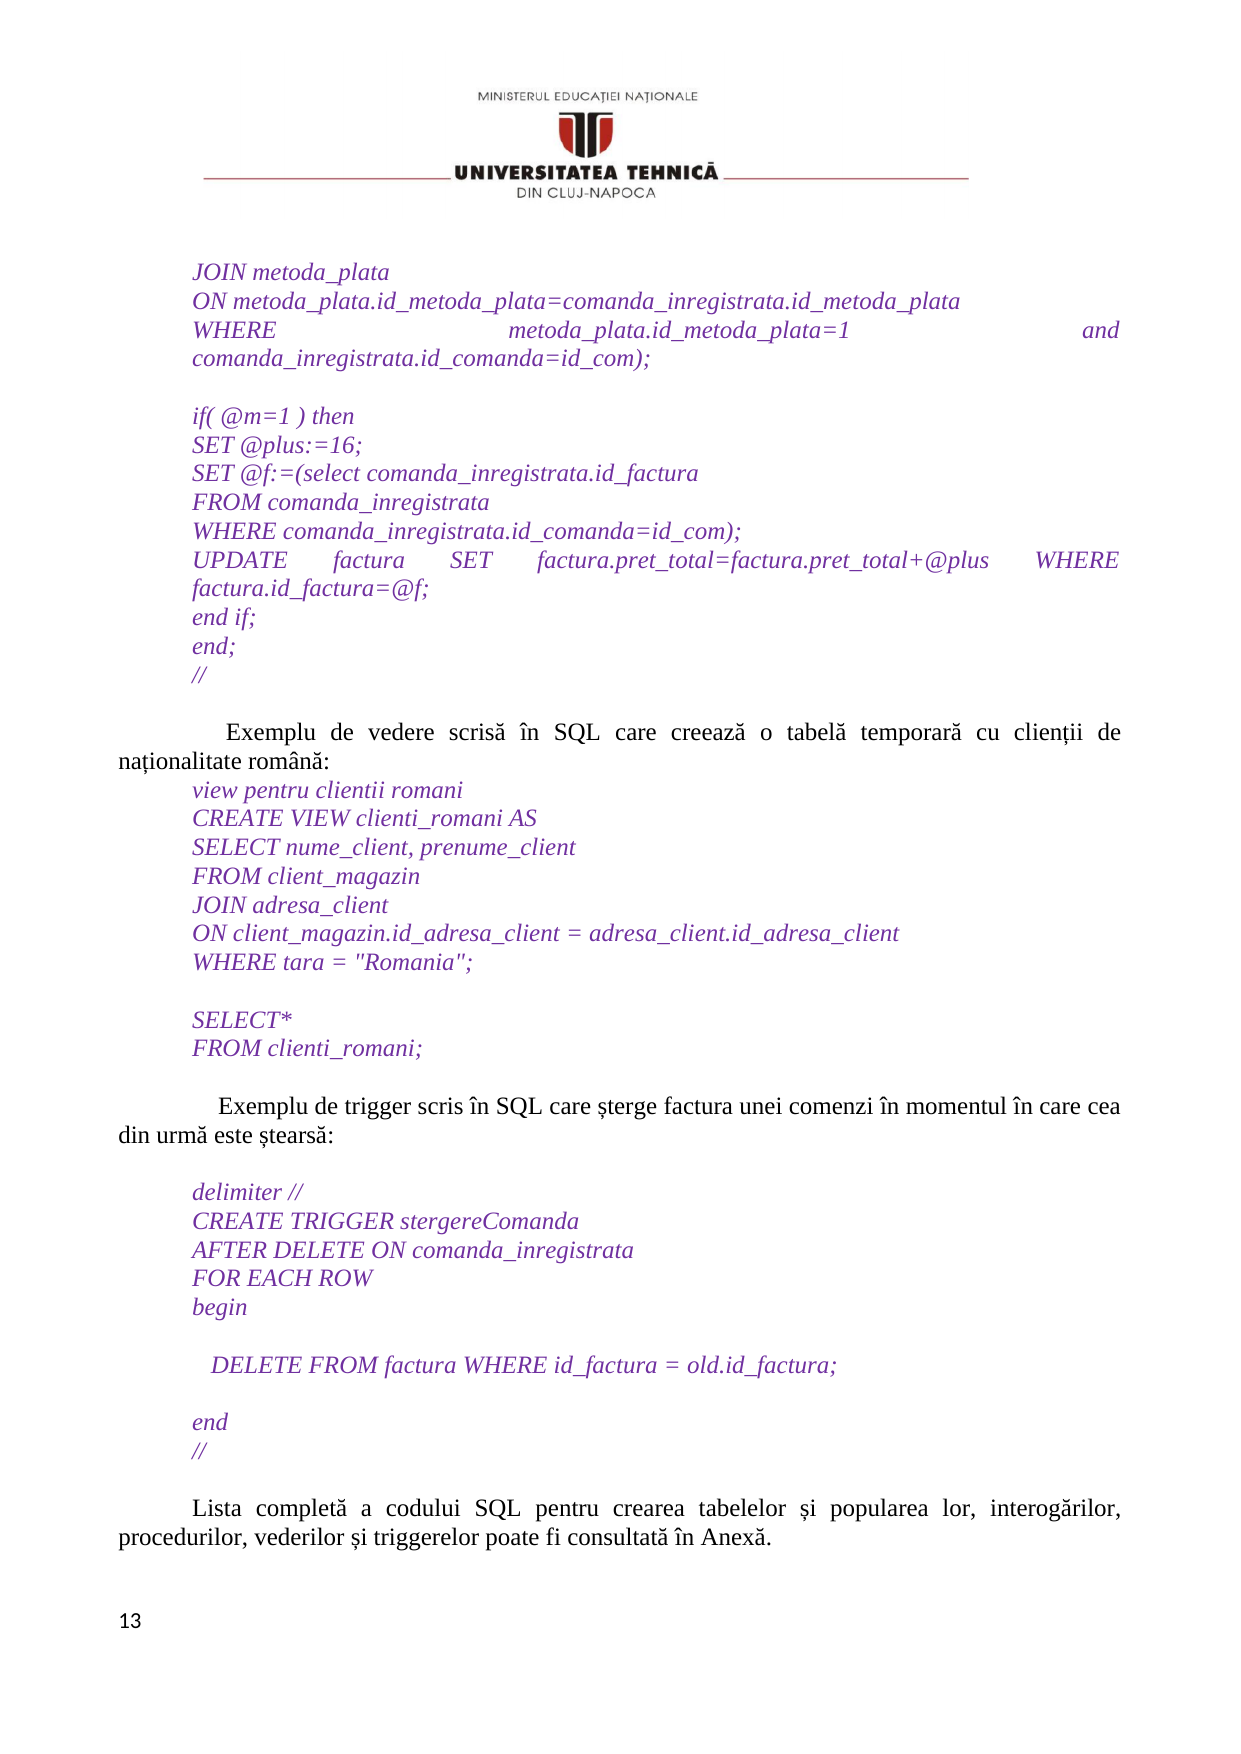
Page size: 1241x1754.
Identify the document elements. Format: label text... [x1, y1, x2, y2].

text end if; [192, 602, 1122, 631]
text JOIN metoda_plata [192, 257, 1122, 286]
text end [192, 1407, 1122, 1436]
text Lista completă a codului SQL pentru crearea tabelelor și popularea lor, interogărilor, procedurilor, vederilor și triggerelor poate fi consultată în Anexă. [118, 1493, 1122, 1551]
text delimiter // [192, 1177, 1122, 1206]
text // [192, 660, 1122, 688]
text ON metoda_plata.id_metoda_plata=comanda_inregistrata.id_metoda_plata [192, 286, 1122, 315]
text begin [192, 1292, 1122, 1321]
text  Exemplu de trigger scris în SQL care șterge factura unei comenzi în momentul în care cea din urmă este ștearsă: [118, 1091, 1122, 1148]
text UPDATE factura SET factura.pret_total=factura.pret_total+@plus WHERE factura.id_factura=@f; [192, 545, 1122, 602]
text FROM clienti_romani; [192, 1033, 1122, 1062]
text FROM comanda_inregistrata [192, 487, 1122, 516]
text CREATE VIEW clienti_romani AS [192, 803, 1122, 832]
text WHERE tara = "Romania"; [192, 947, 1122, 976]
text SET @f:=(select comanda_inregistrata.id_factura [192, 458, 1122, 487]
text JOIN adresa_client [192, 890, 1122, 918]
text FOR EACH ROW [192, 1263, 1122, 1292]
text view pentru clientii romani [192, 775, 1122, 803]
text SET @plus:=16; [192, 430, 1122, 458]
text FROM client_magazin [192, 861, 1122, 890]
text WHERE comanda_inregistrata.id_comanda=id_com); [192, 516, 1122, 545]
text AFTER DELETE ON comanda_inregistrata [192, 1235, 1122, 1263]
text CREATE TRIGGER stergereComanda [192, 1206, 1122, 1235]
text DELETE FROM factura WHERE id_factura = old.id_factura; [192, 1350, 1122, 1378]
text if( @m=1 ) then [192, 401, 1122, 430]
text ON client_magazin.id_adresa_client = adresa_client.id_adresa_client [192, 918, 1122, 947]
text end; [192, 631, 1122, 660]
text SELECT nume_client, prenume_client [192, 832, 1122, 861]
text SELECT* [192, 1005, 1122, 1033]
text // [192, 1436, 1122, 1465]
text WHERE metoda_plata.id_metoda_plata=1 and comanda_inregistrata.id_comanda=id_com); [192, 315, 1122, 372]
text  Exemplu de vedere scrisă în SQL care creează o tabelă temporară cu clienții de naționalitate română: [118, 717, 1122, 775]
